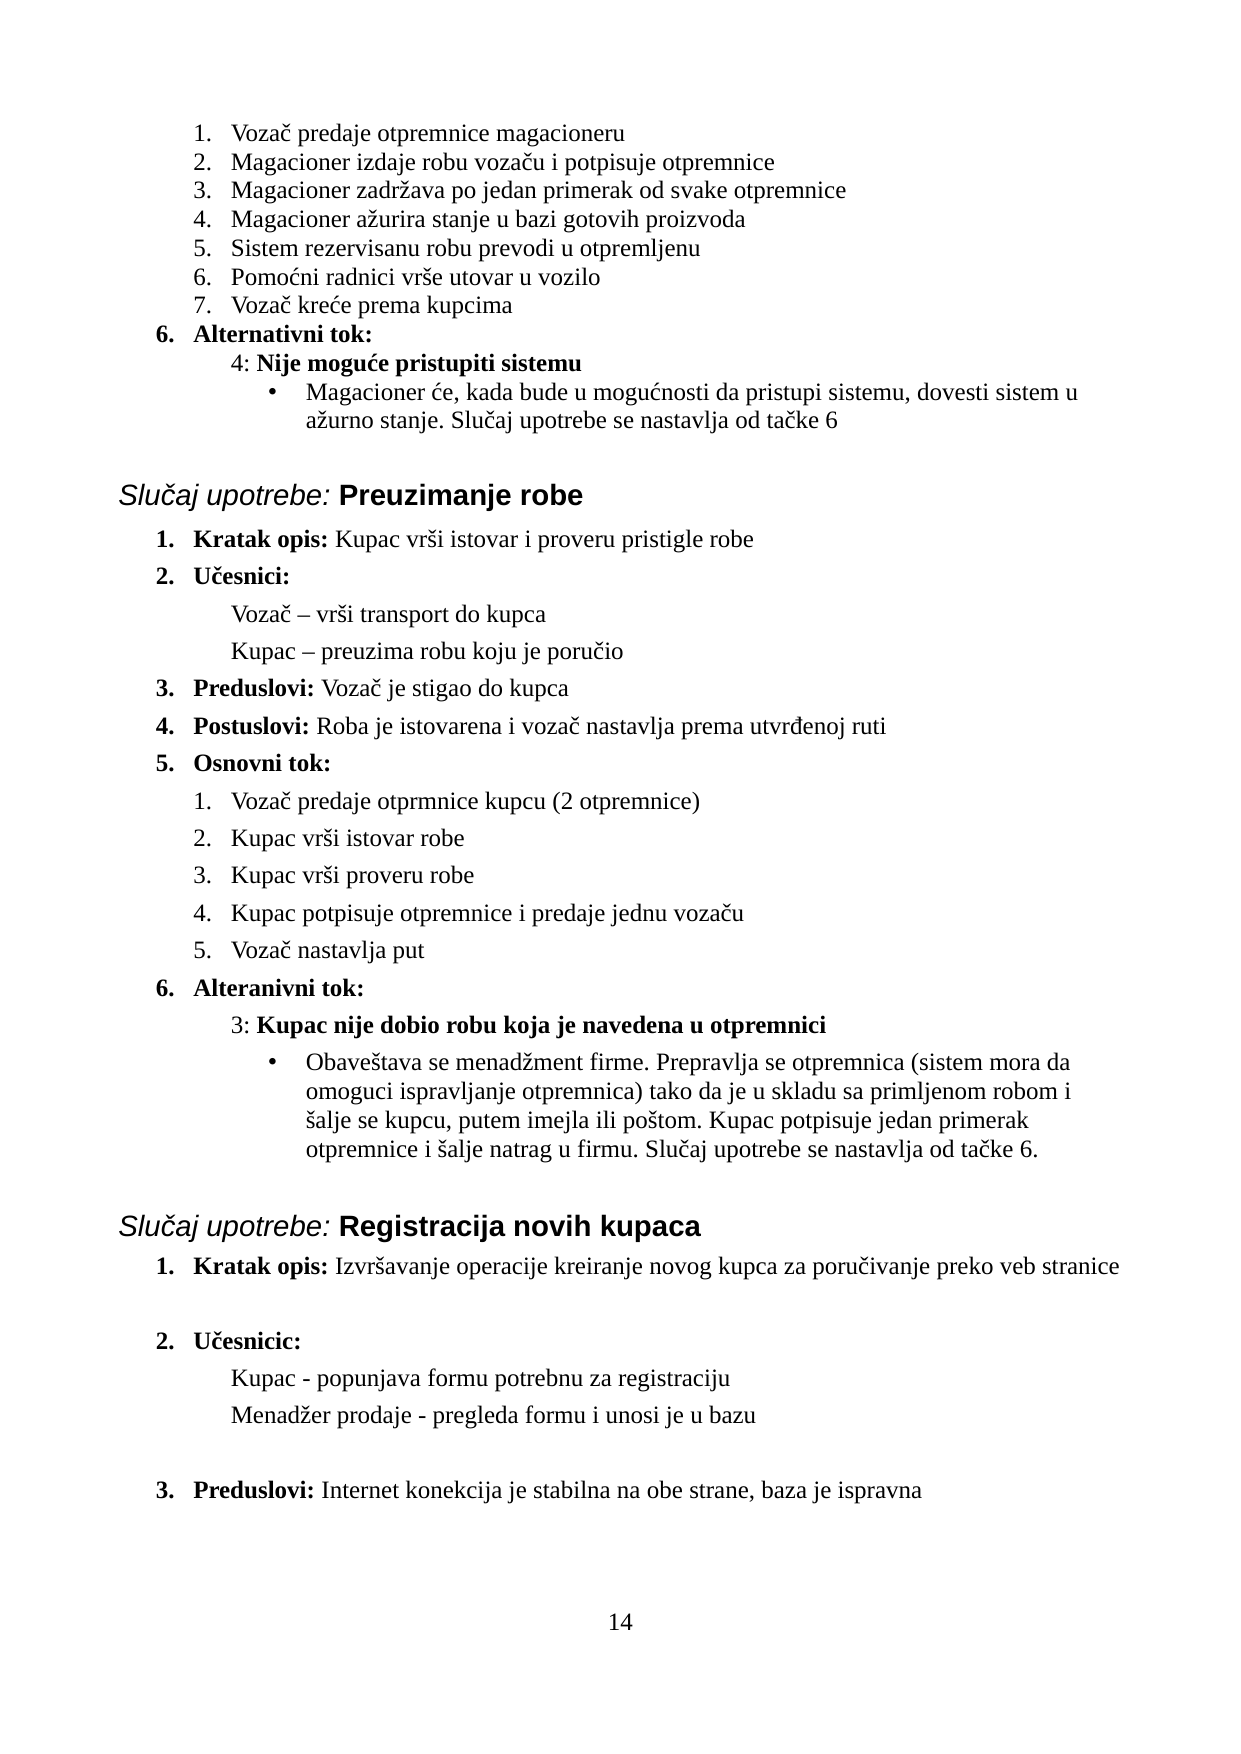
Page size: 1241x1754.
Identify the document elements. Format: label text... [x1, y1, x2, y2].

list Vozač kreće prema kupcima [193, 291, 1122, 319]
list Magacioner ažurira stanje u bazi gotovih proizvoda [193, 204, 1122, 233]
list Učesnici: [156, 561, 1122, 590]
list Kupac - popunjava formu potrebnu za registraciju [193, 1363, 1122, 1392]
list Vozač – vrši transport do kupca [231, 599, 1122, 627]
list 4: Nije moguće pristupiti sistemu [231, 348, 1122, 377]
list Magacioner izdaje robu vozaču i potpisuje otpremnice [193, 147, 1122, 176]
list Kratak opis: Izvršavanje operacije kreiranje novog kupca za poručivanje preko veb stranice [156, 1251, 1122, 1280]
list Obaveštava se menadžment firme. Prepravlja se otpremnica (sistem mora da omoguci ispravljanje otpremnica) tako da je u skladu sa primljenom robom i šalje se kupcu, putem imejla ili poštom. Kupac potpisuje jedan primerak otpremnice i šalje natrag u firmu. Slučaj upotrebe se nastavlja od tačke 6. [268, 1047, 1122, 1162]
list Kupac – preuzima robu koju je poručio [231, 636, 1122, 665]
list Postuslovi: Roba je istovarena i vozač nastavlja prema utvrđenoj ruti [156, 711, 1122, 740]
list Kupac potpisuje otpremnice i predaje jednu vozaču [193, 898, 1122, 927]
list 3: Kupac nije dobio robu koja je navedena u otpremnici [231, 1010, 1122, 1039]
list Učesnicic: [156, 1326, 1122, 1354]
list Menadžer prodaje - pregleda formu i unosi je u bazu [193, 1401, 1122, 1429]
list Sistem rezervisanu robu prevodi u otpremljenu [193, 233, 1122, 262]
list Preduslovi: Vozač je stigao do kupca [156, 673, 1122, 702]
list Kupac vrši istovar robe [193, 823, 1122, 852]
list Magacioner će, kada bude u mogućnosti da pristupi sistemu, dovesti sistem u ažurno stanje. Slučaj upotrebe se nastavlja od tačke 6 [268, 377, 1122, 434]
subtitle Slučaj upotrebe: Registracija novih kupaca [118, 1208, 1122, 1242]
list Pomoćni radnici vrše utovar u vozilo [193, 262, 1122, 291]
list Kupac vrši proveru robe [193, 861, 1122, 889]
subtitle Slučaj upotrebe: Preuzimanje robe [118, 478, 1122, 511]
list Alteranivni tok: [156, 973, 1122, 1001]
list Vozač predaje otprmnice kupcu (2 otpremnice) [193, 786, 1122, 814]
list Magacioner zadržava po jedan primerak od svake otpremnice [193, 176, 1122, 204]
list Alternativni tok: [156, 319, 1122, 348]
list Kratak opis: Kupac vrši istovar i proveru pristigle robe [156, 524, 1122, 553]
list Preduslovi: Internet konekcija je stabilna na obe strane, baza je ispravna [156, 1475, 1122, 1504]
list Vozač nastavlja put [193, 935, 1122, 964]
list Osnovni tok: [156, 748, 1122, 777]
list Vozač predaje otpremnice magacioneru [193, 118, 1122, 147]
